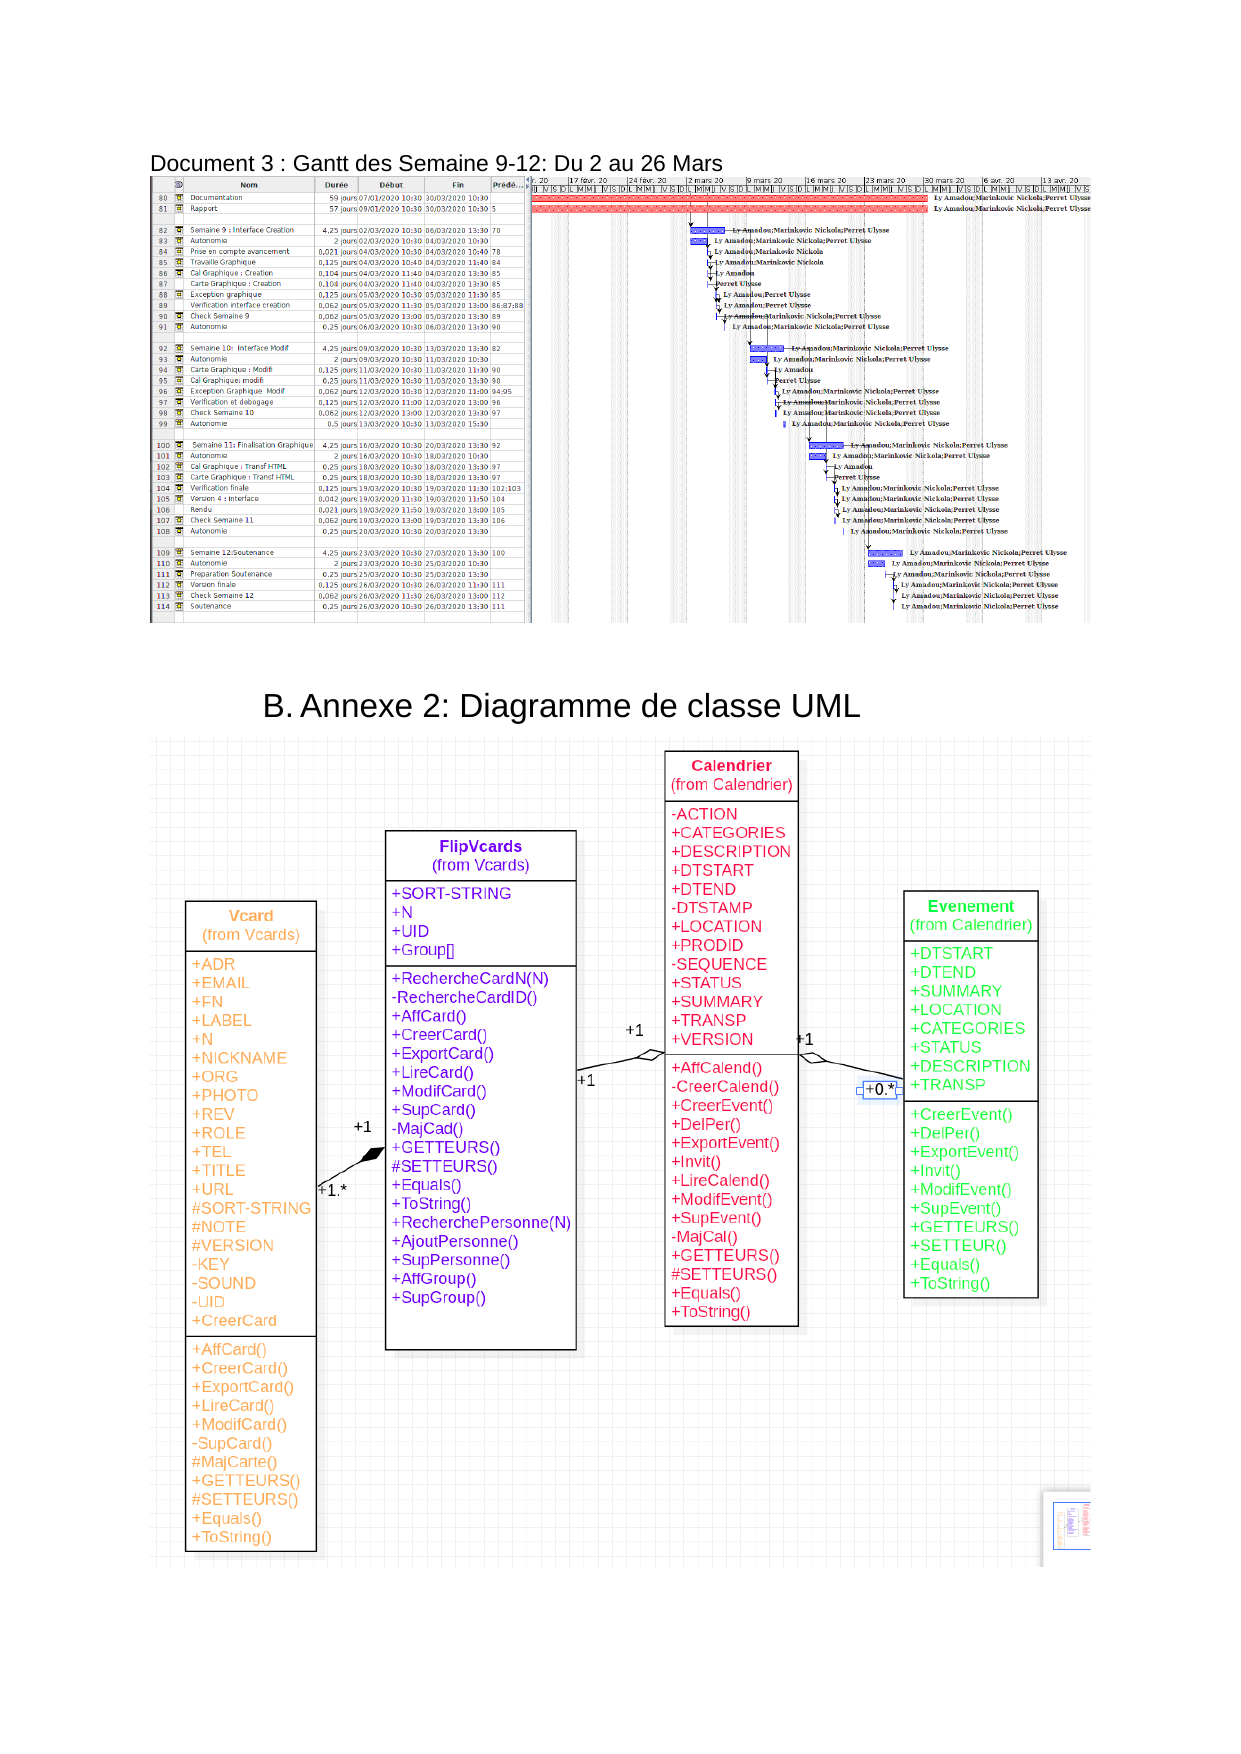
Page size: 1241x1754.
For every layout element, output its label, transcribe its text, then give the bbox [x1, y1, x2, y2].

text Document 3 : Gantt des Semaine 9-12: Du 2 au 26 Mars [150, 150, 1090, 176]
picture [150, 737, 1091, 1567]
subtitle Annexe 2: Diagramme de classe UML [262, 686, 1090, 724]
picture [150, 176, 1091, 623]
